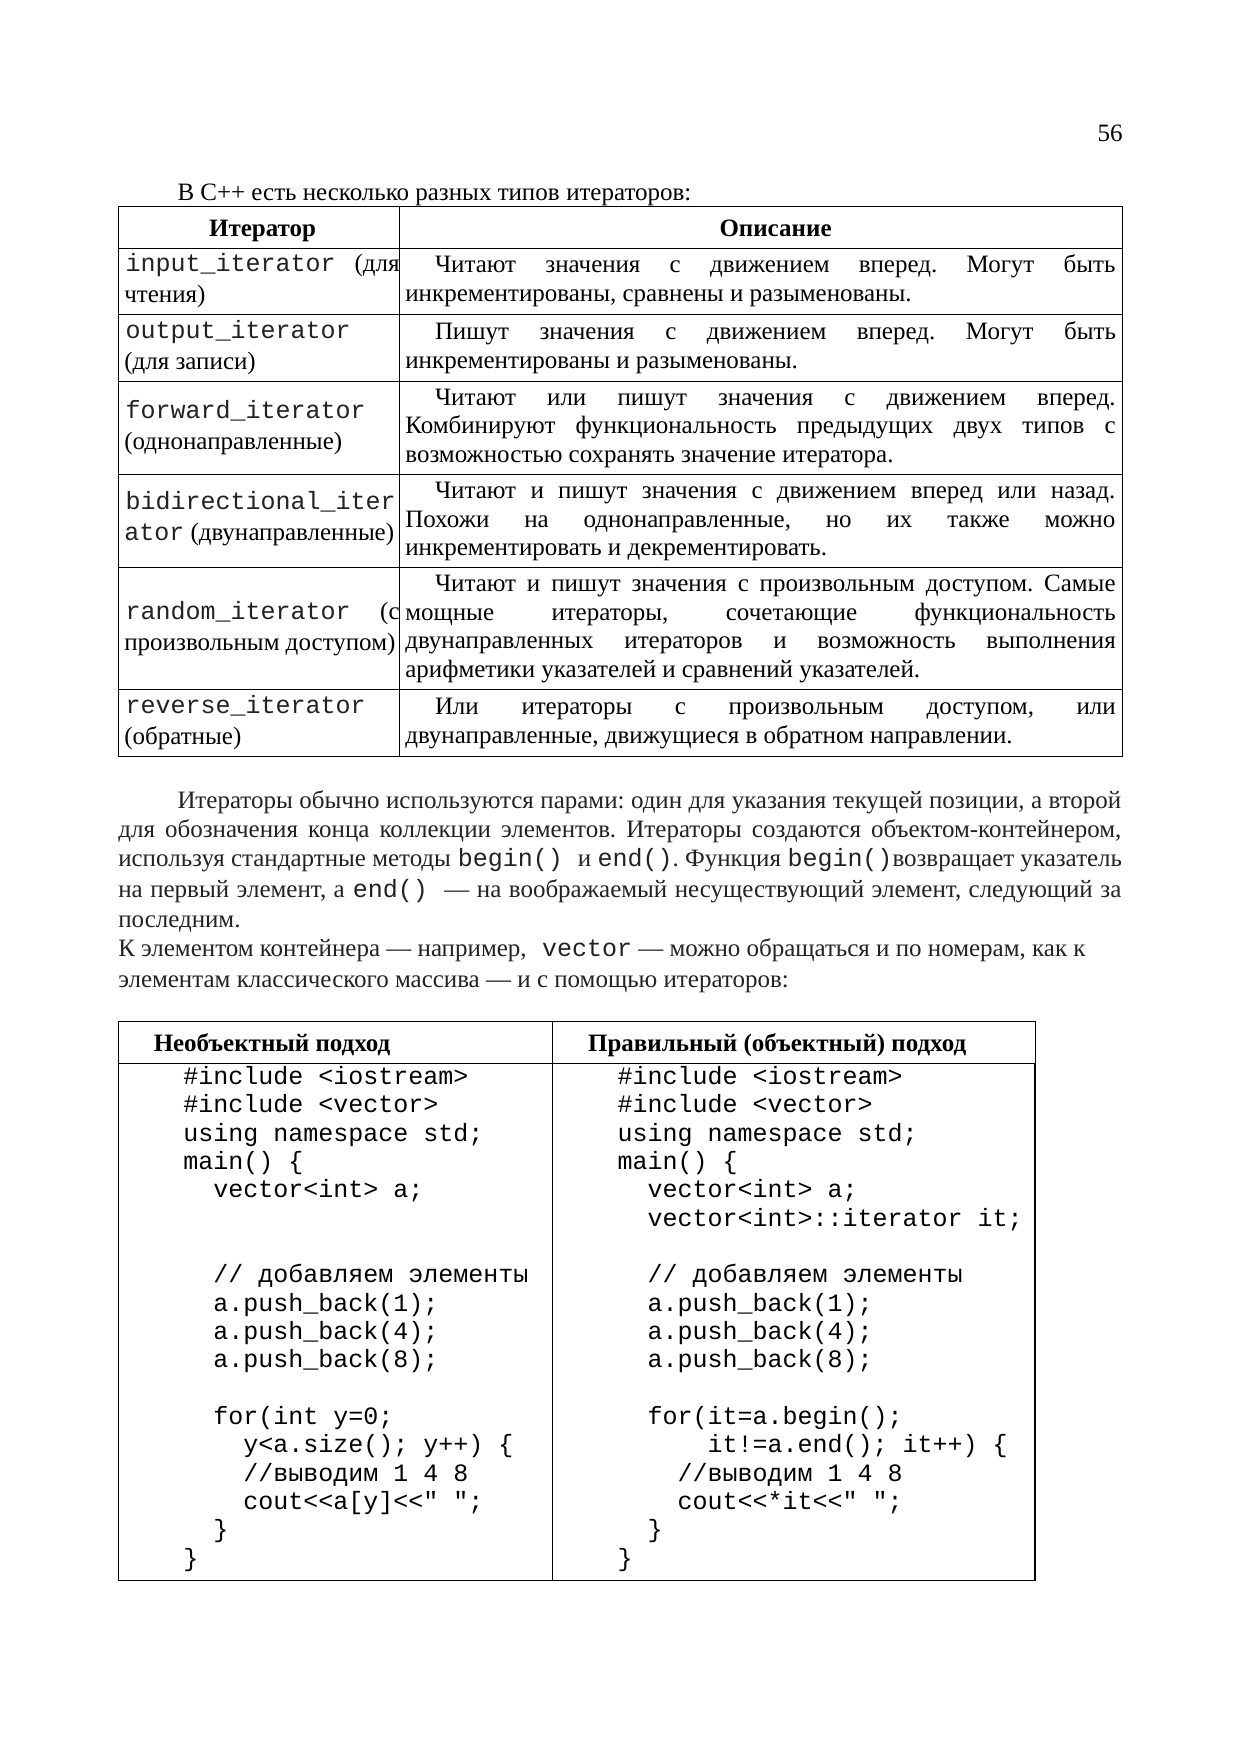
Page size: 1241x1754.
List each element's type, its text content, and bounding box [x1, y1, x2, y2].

table_header Описание [400, 207, 1122, 247]
table_cell input_iterator (для чтения) [119, 249, 399, 314]
table_cell Читают и пишут значения с движением вперед или назад. Похожи на однонаправленные, но их также можно инкрементировать и декрементировать. [400, 475, 1122, 567]
table_header Итератор [119, 207, 399, 247]
table_cell random_iterator (с произвольным доступом) [119, 568, 399, 689]
table_cell Читают и пишут значения с произвольным доступом. Самые мощные итераторы, сочетающие функциональность двунаправленных итераторов и возможность выполнения арифметики указателей и сравнений указателей. [400, 568, 1122, 689]
table_cell reverse_iterator (обратные) [119, 690, 399, 756]
table_cell forward_iterator (однонаправленные) [119, 382, 399, 474]
text К элементом контейнера — например, vector — можно обращаться и по номерам, как к элементам классического массива — и с помощью итераторов: [118, 933, 1122, 993]
text Итераторы обычно используются парами: один для указания текущей позиции, а второй для обозначения конца коллекции элементов. Итераторы создаются объектом-контейнером, используя стандартные методы begin() и end(). Функция begin()возвращает указатель на первый элемент, а end() — на воображаемый несуществующий элемент, следующий за последним. [118, 785, 1122, 933]
table_cell Пишут значения с движением вперед. Могут быть инкрементированы и разыменованы. [400, 315, 1122, 381]
table_cell #include <iostream> #include <vector> using namespace std; main() { vector<int> a; vector<int>::iterator it; // добавляем элементы a.push_back(1); a.push_back(4); a.push_back(8); for(it=a.begin(); it!=a.end(); it++) { //выводим 1 4 8 cout<<*it<<" "; } } [553, 1064, 1034, 1580]
table_cell #include <iostream> #include <vector> using namespace std; main() { vector<int> a; // добавляем элементы a.push_back(1); a.push_back(4); a.push_back(8); for(int y=0; y<a.size(); y++) { //выводим 1 4 8 cout<<a[y]<<" "; } } [119, 1064, 552, 1580]
table_cell Читают или пишут значения с движением вперед. Комбинируют функциональность предыдущих двух типов с возможностью сохранять значение итератора. [400, 382, 1122, 474]
table_cell bidirectional_iterator (двунаправленные) [119, 475, 399, 567]
table_cell Читают значения с движением вперед. Могут быть инкрементированы, сравнены и разыменованы. [400, 249, 1122, 314]
table_header Необъектный подход [119, 1022, 552, 1063]
table_cell output_iterator (для записи) [119, 315, 399, 381]
table_header Правильный (объектный) подход [553, 1022, 1035, 1063]
table_cell Или итераторы с произвольным доступом, или двунаправленные, движущиеся в обратном направлении. [400, 690, 1122, 756]
text В С++ есть несколько разных типов итераторов: [118, 177, 1122, 206]
